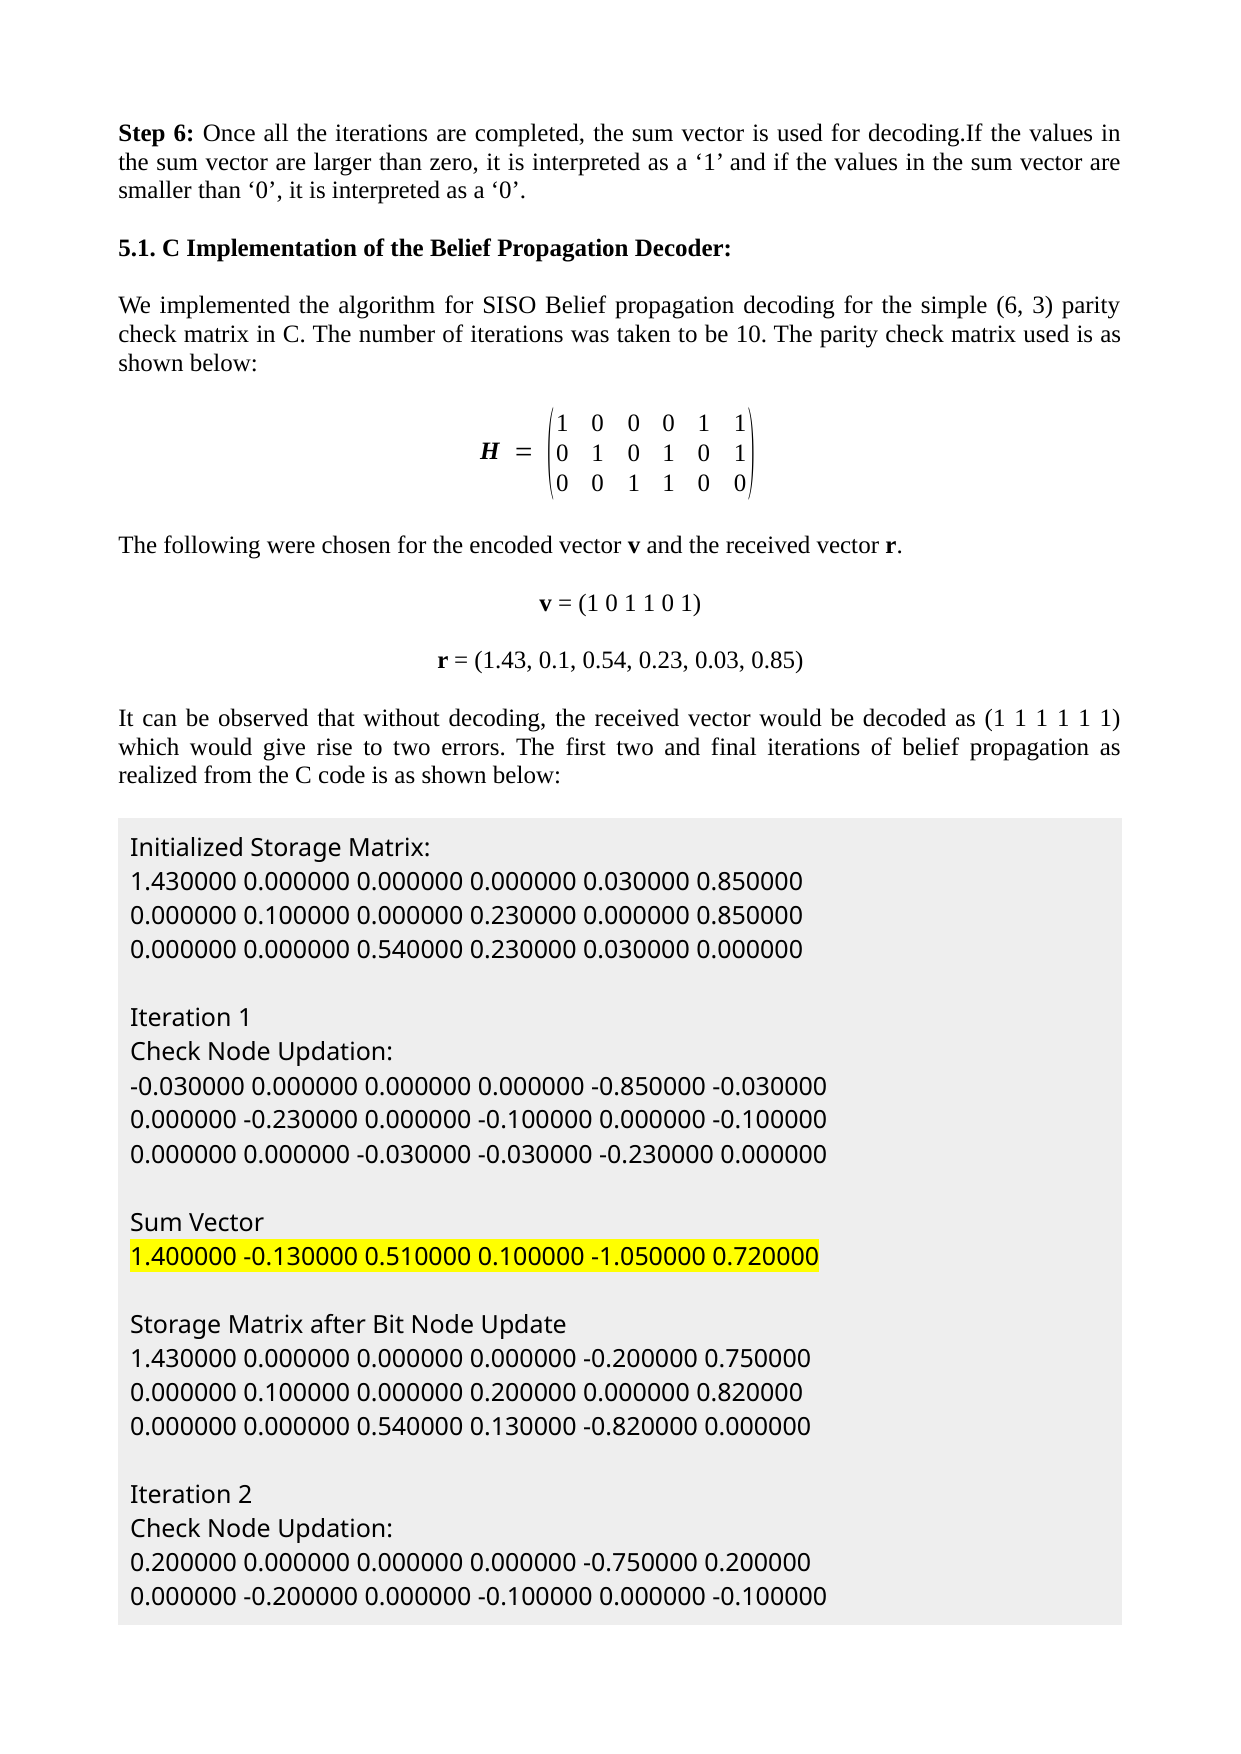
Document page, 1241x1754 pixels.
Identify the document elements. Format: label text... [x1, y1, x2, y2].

text 5.1. C Implementation of the Belief Propagation Decoder: [118, 233, 1122, 262]
text v = (1 0 1 1 0 1) [118, 588, 1122, 617]
text Step 6: Once all the iterations are completed, the sum vector is used for decoding.If the values in the sum vector are larger than zero, it is interpreted as a ‘1’ and if the values in the sum vector are smaller than ‘0’, it is interpreted as a ‘0’. [118, 118, 1122, 204]
text r = (1.43, 0.1, 0.54, 0.23, 0.03, 0.85) [118, 645, 1122, 674]
table_header Initialized Storage Matrix: 1.430000 0.000000 0.000000 0.000000 0.030000 0.850000 0.000000 0.100000 0.000000 0.230000 0.000000 0.850000 0.000000 0.000000 0.540000 0.230000 0.030000 0.000000 Iteration 1 Check Node Updation: -0.030000 0.000000 0.000000 0.000000 -0.850000 -0.030000 0.000000 -0.230000 0.000000 -0.100000 0.000000 -0.100000 0.000000 0.000000 -0.030000 -0.030000 -0.230000 0.000000 Sum Vector 1.400000 -0.130000 0.510000 0.100000 -1.050000 0.720000 Storage Matrix after Bit Node Update 1.430000 0.000000 0.000000 0.000000 -0.200000 0.750000 0.000000 0.100000 0.000000 0.200000 0.000000 0.820000 0.000000 0.000000 0.540000 0.130000 -0.820000 0.000000 Iteration 2 Check Node Updation: 0.200000 0.000000 0.000000 0.000000 -0.750000 0.200000 0.000000 -0.200000 0.000000 -0.100000 0.000000 -0.100000 [118, 818, 1122, 1625]
text The following were chosen for the encoded vector v and the received vector r. [118, 530, 1122, 559]
text We implemented the algorithm for SISO Belief propagation decoding for the simple (6, 3) parity check matrix in C. The number of iterations was taken to be 10. The parity check matrix used is as shown below: [118, 291, 1122, 377]
text It can be observed that without decoding, the received vector would be decoded as (1 1 1 1 1 1) which would give rise to two errors. The first two and final iterations of belief propagation as realized from the C code is as shown below: [118, 703, 1122, 789]
